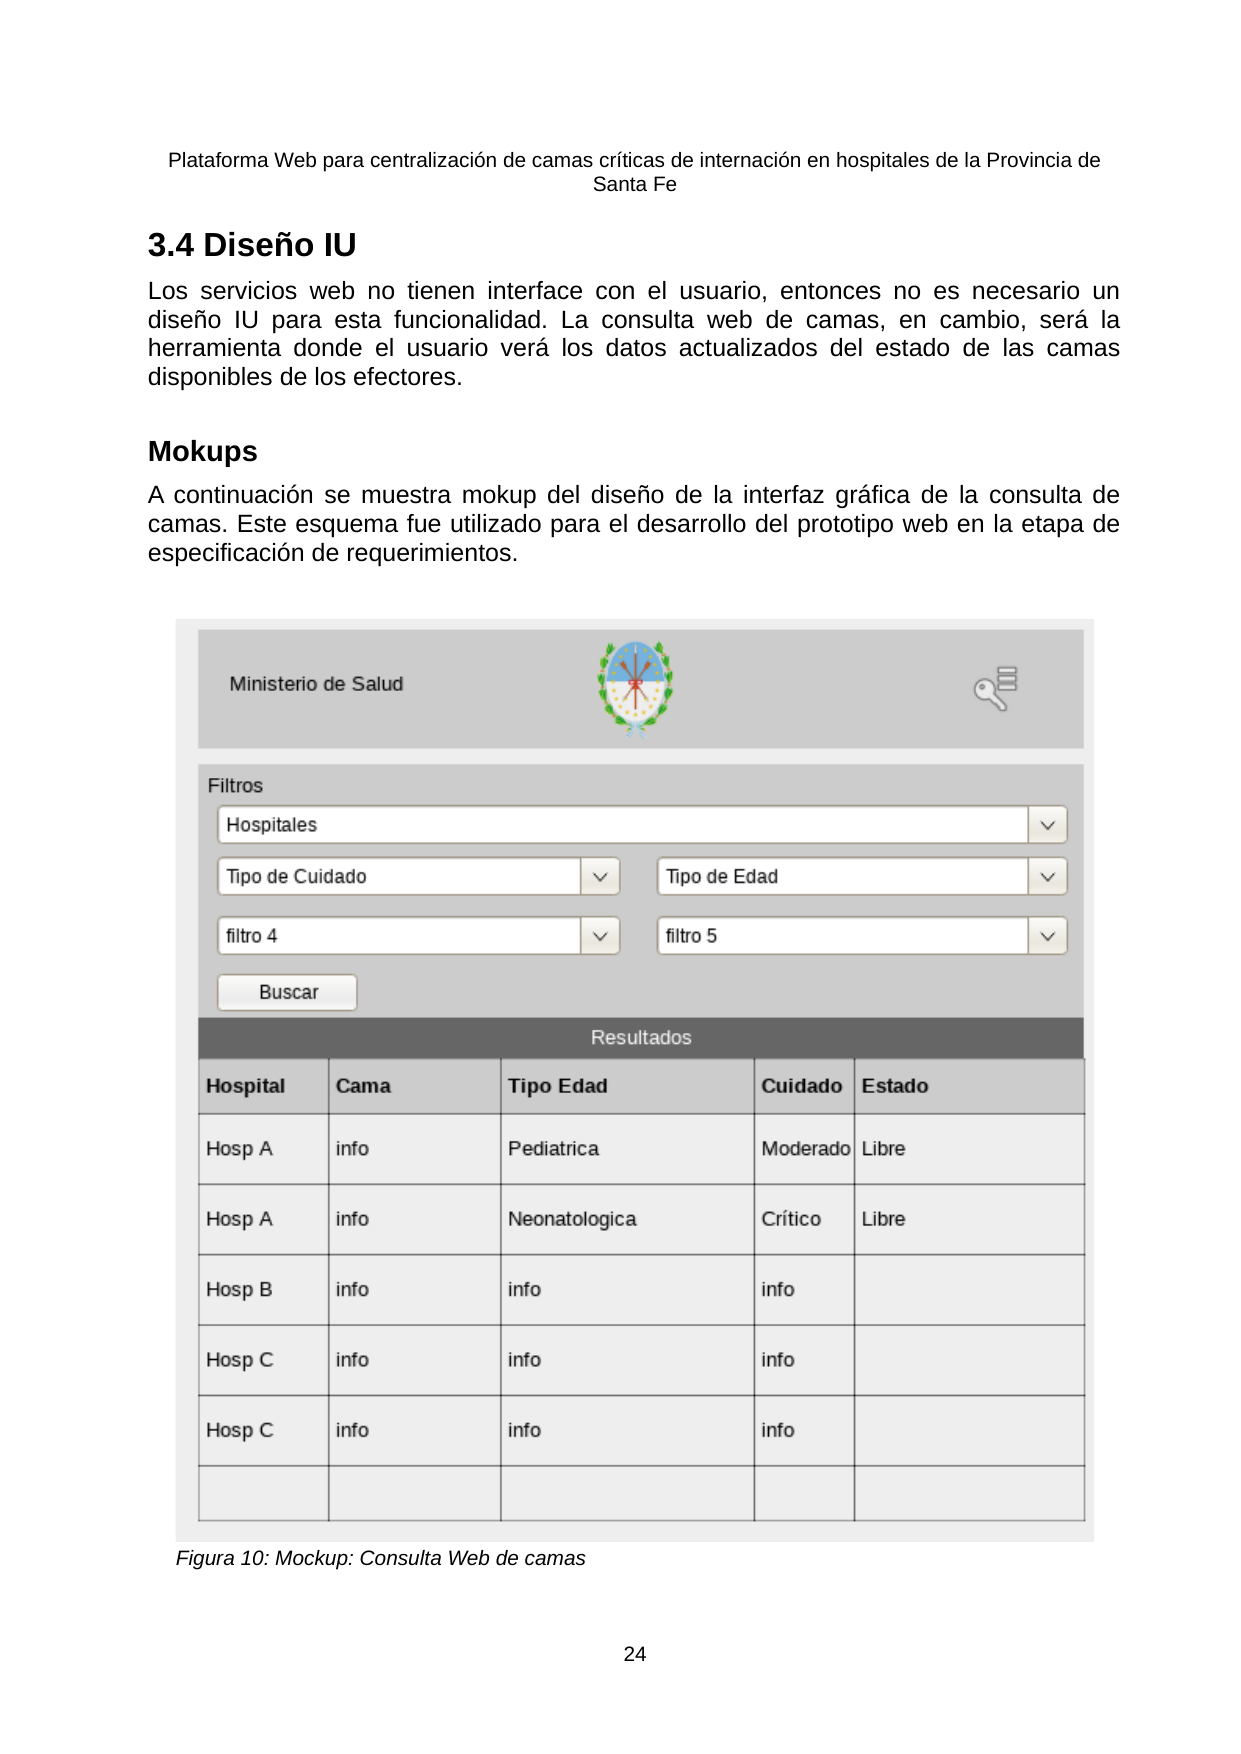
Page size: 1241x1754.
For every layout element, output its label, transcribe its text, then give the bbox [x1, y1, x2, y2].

text Los servicios web no tienen interface con el usuario, entonces no es necesario un diseño IU para esta funcionalidad. La consulta web de camas, en cambio, será la herramienta donde el usuario verá los datos actualizados del estado de las camas disponibles de los efectores. [148, 276, 1122, 391]
text A continuación se muestra mokup del diseño de la interfaz gráfica de la consulta de camas. Este esquema fue utilizado para el desarrollo del prototipo web en la etapa de especificación de requerimientos. [148, 480, 1122, 567]
subtitle 3.4 Diseño IU [148, 225, 1122, 263]
picture [175, 619, 1095, 1542]
text Figura 10: Mockup: Consulta Web de camas [176, 1542, 1094, 1570]
subtitle Mokups [148, 434, 1122, 468]
